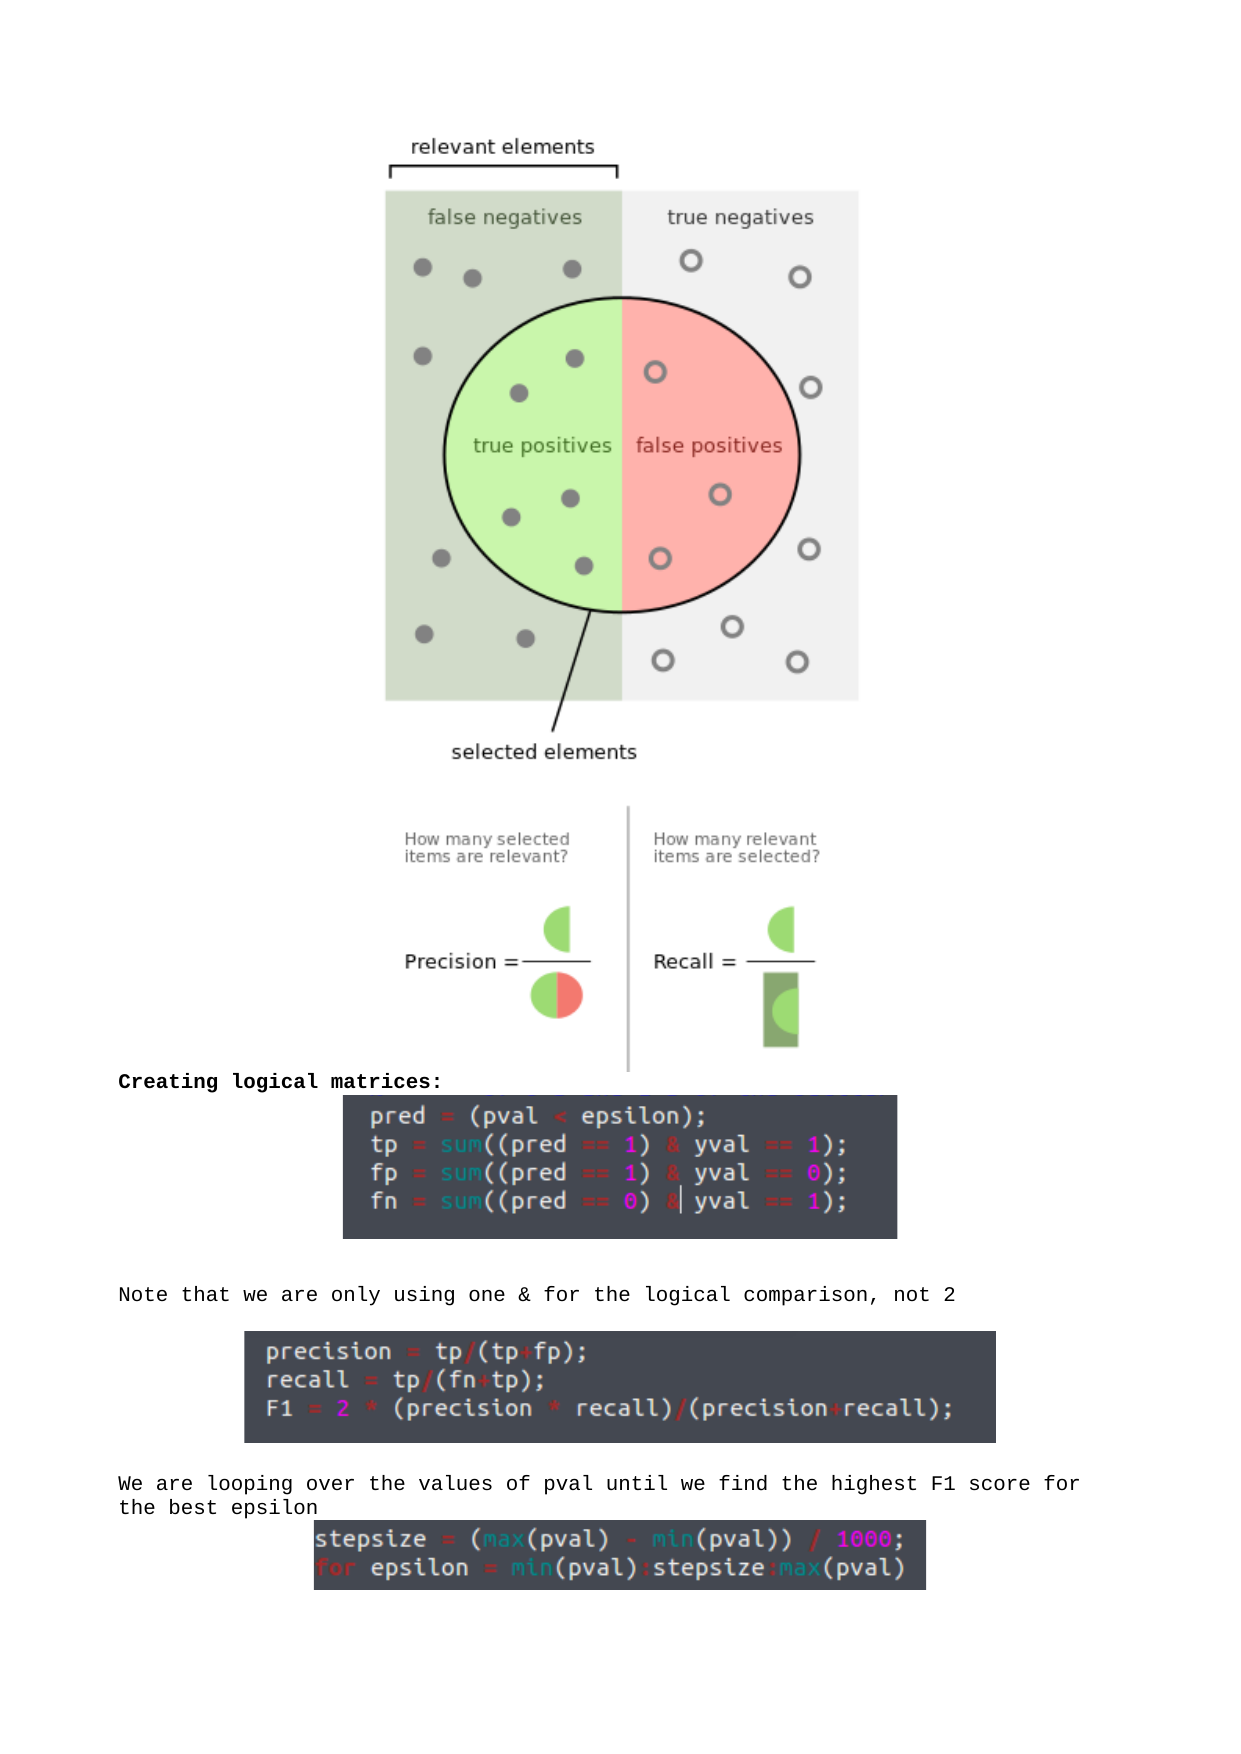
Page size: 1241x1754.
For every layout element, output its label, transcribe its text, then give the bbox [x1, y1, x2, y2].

picture [313, 1520, 927, 1590]
text Creating logical matrices: [118, 118, 1122, 1095]
picture [244, 1331, 996, 1443]
picture [342, 1095, 898, 1239]
text We are looping over the values of pval until we find the highest F1 score for the best epsilon [118, 1473, 1122, 1521]
text Note that we are only using one & for the logical comparison, not 2 [118, 1284, 1122, 1308]
picture [364, 118, 876, 1072]
